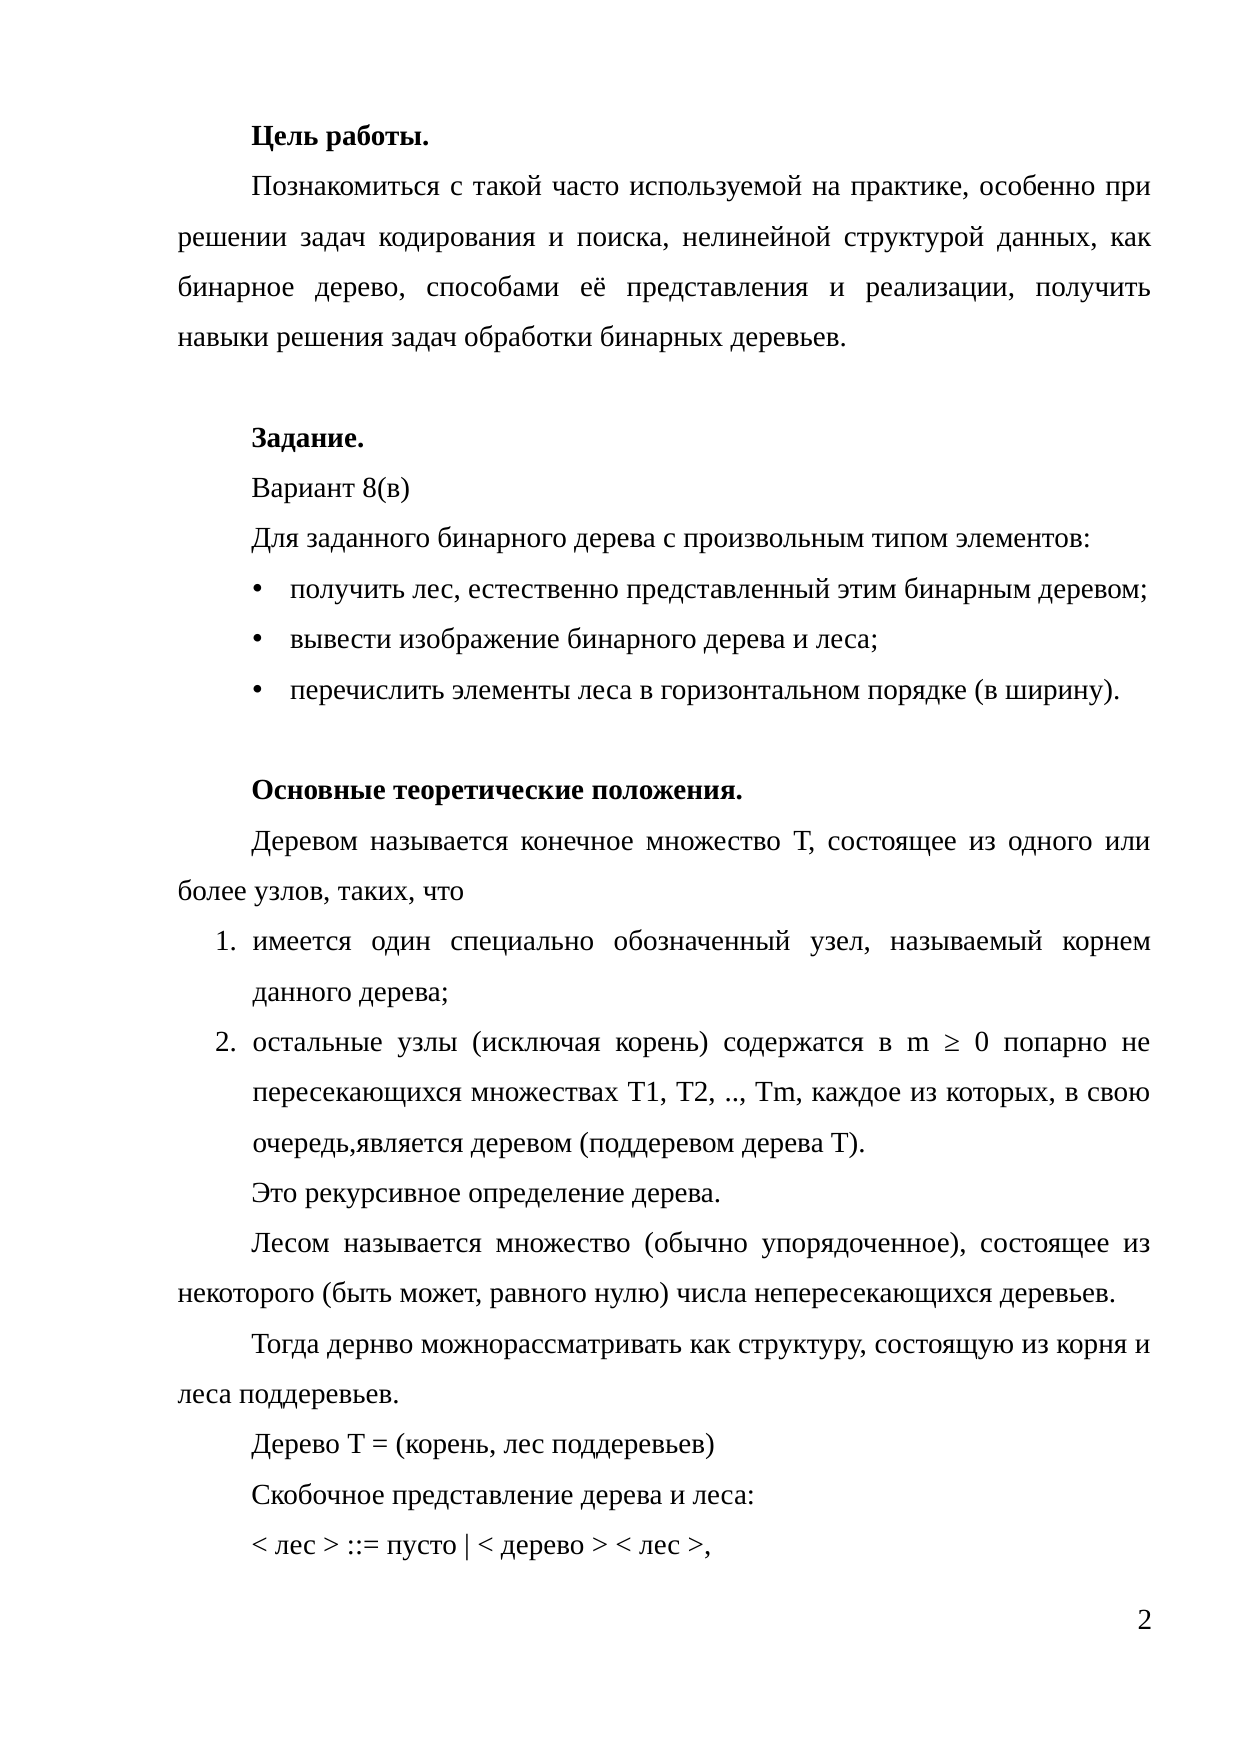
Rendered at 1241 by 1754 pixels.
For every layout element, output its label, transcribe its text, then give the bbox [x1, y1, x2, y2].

list вывести изображение бинарного дерева и леса; [252, 621, 1152, 655]
list получить лес, естественно представленный этим бинарным деревом; [252, 571, 1152, 604]
text Лесом называется множество (обычно упорядоченное), состоящее из некоторого (быть может, равного нулю) числа непересекающихся деревьев. [177, 1225, 1152, 1309]
text Деревом называется конечное множество Т, состоящее из одного или более узлов, таких, что [177, 823, 1152, 907]
subtitle Цель работы. [177, 118, 1152, 152]
subtitle Основные теоретические положения. [177, 772, 1152, 806]
text Это рекурсивное определение дерева. [177, 1175, 1152, 1208]
text Вариант 8(в) [177, 470, 1152, 504]
text Скобочное представление дерева и леса: [177, 1477, 1152, 1510]
list имеется один специально обозначенный узел, называемый корнем данного дерева; [215, 923, 1152, 1007]
subtitle Задание. [177, 420, 1152, 453]
text < лес > ::= пусто | < дерево > < лес >, [177, 1527, 1152, 1561]
text Дерево T = (корень, лес поддеревьев) [177, 1427, 1152, 1460]
text Познакомиться с такой часто используемой на практике, особенно при решении задач кодирования и поиска, нелинейной структурой данных, как бинарное дерево, способами её представления и реализации, получить навыки решения задач обработки бинарных деревьев. [177, 168, 1152, 353]
text Для заданного бинарного дерева с произвольным типом элементов: [177, 521, 1152, 554]
list остальные узлы (исключая корень) содержатся в m ≥ 0 попарно не пересекающихся множествах Т1, Т2, .., Тm, каждое из которых, в свою очередь,является деревом (поддеревом дерева Т). [215, 1024, 1152, 1158]
list перечислить элементы леса в горизонтальном порядке (в ширину). [252, 672, 1152, 705]
text Тогда дернво можнорассматривать как структуру, состоящую из корня и леса поддеревьев. [177, 1326, 1152, 1410]
